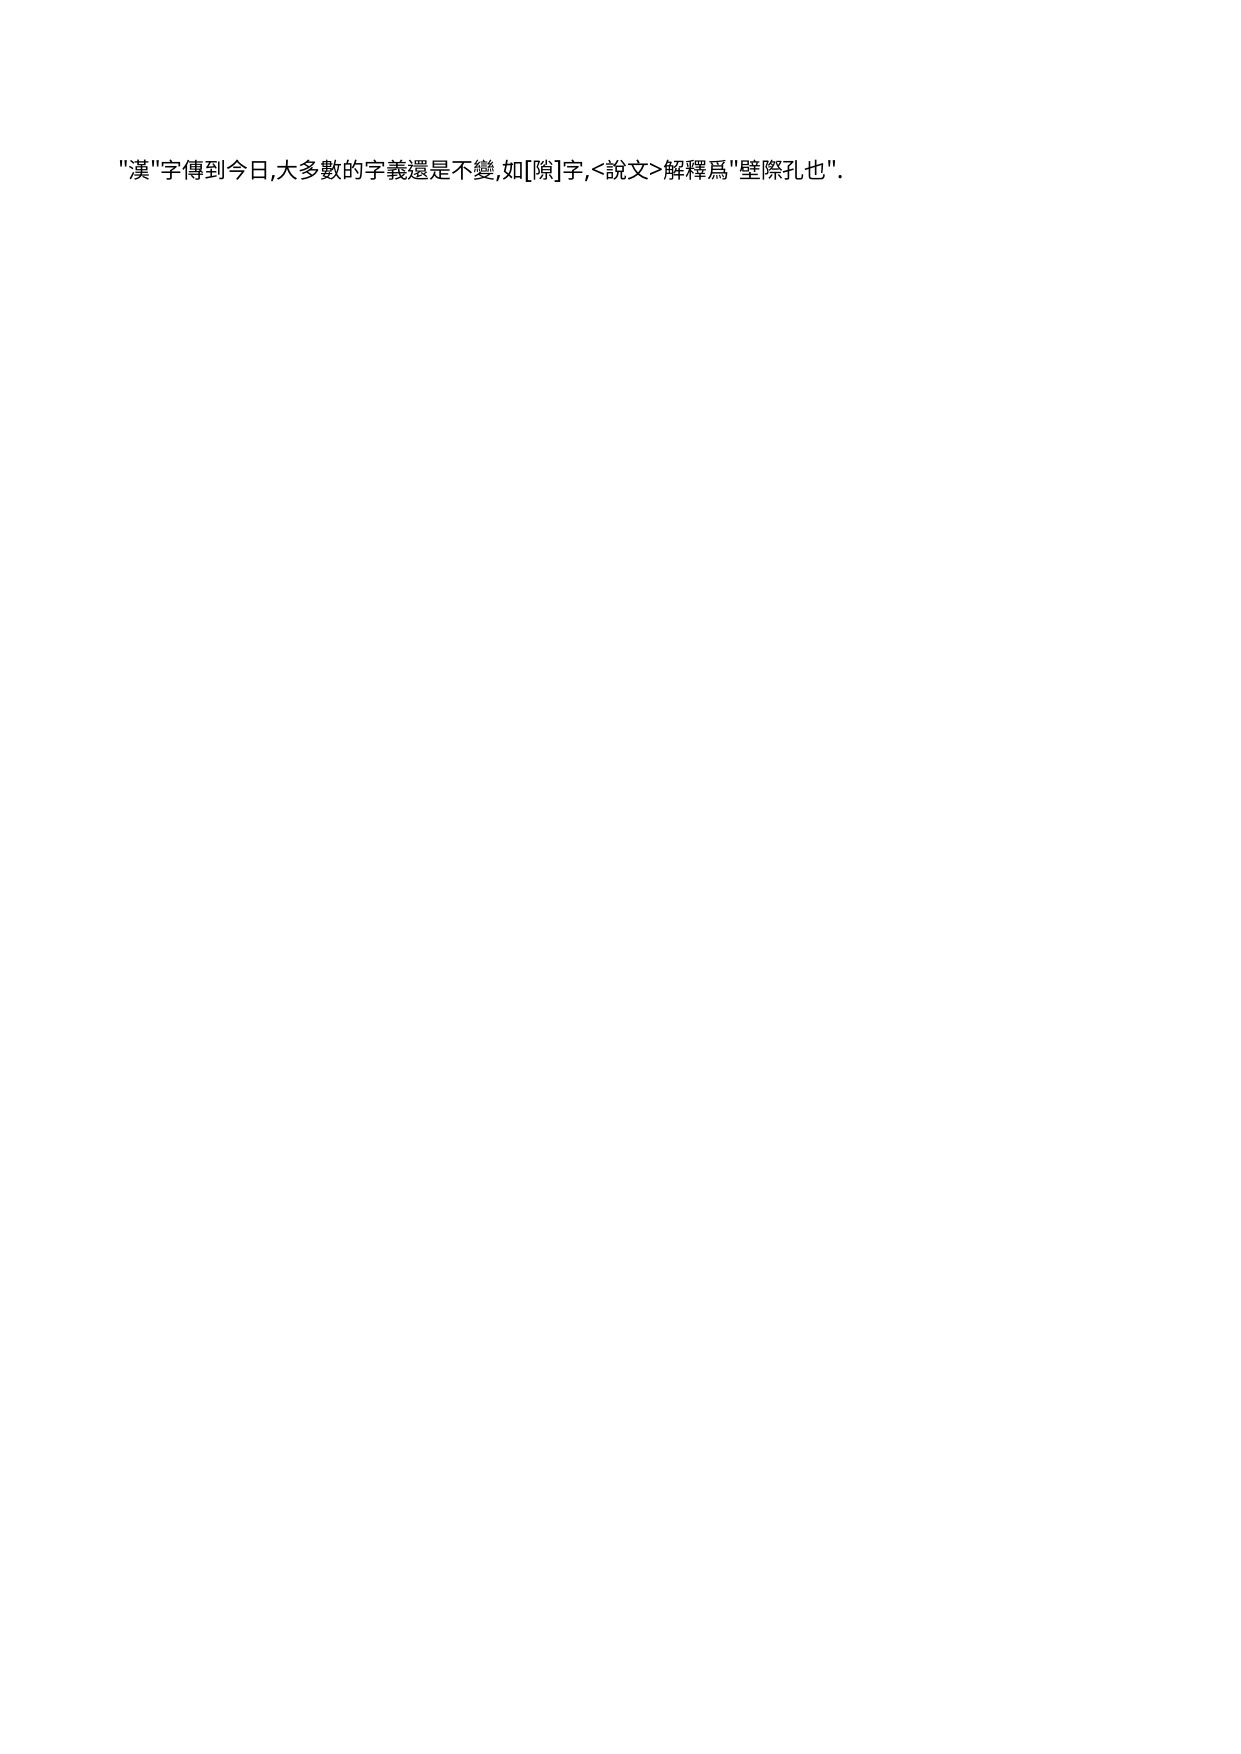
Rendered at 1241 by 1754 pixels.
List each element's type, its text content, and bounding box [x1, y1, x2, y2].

text "漢"字傳到今日,大多數的字義還是不變,如[隙]字,<說文>解釋爲"壁際孔也". [118, 152, 1122, 186]
